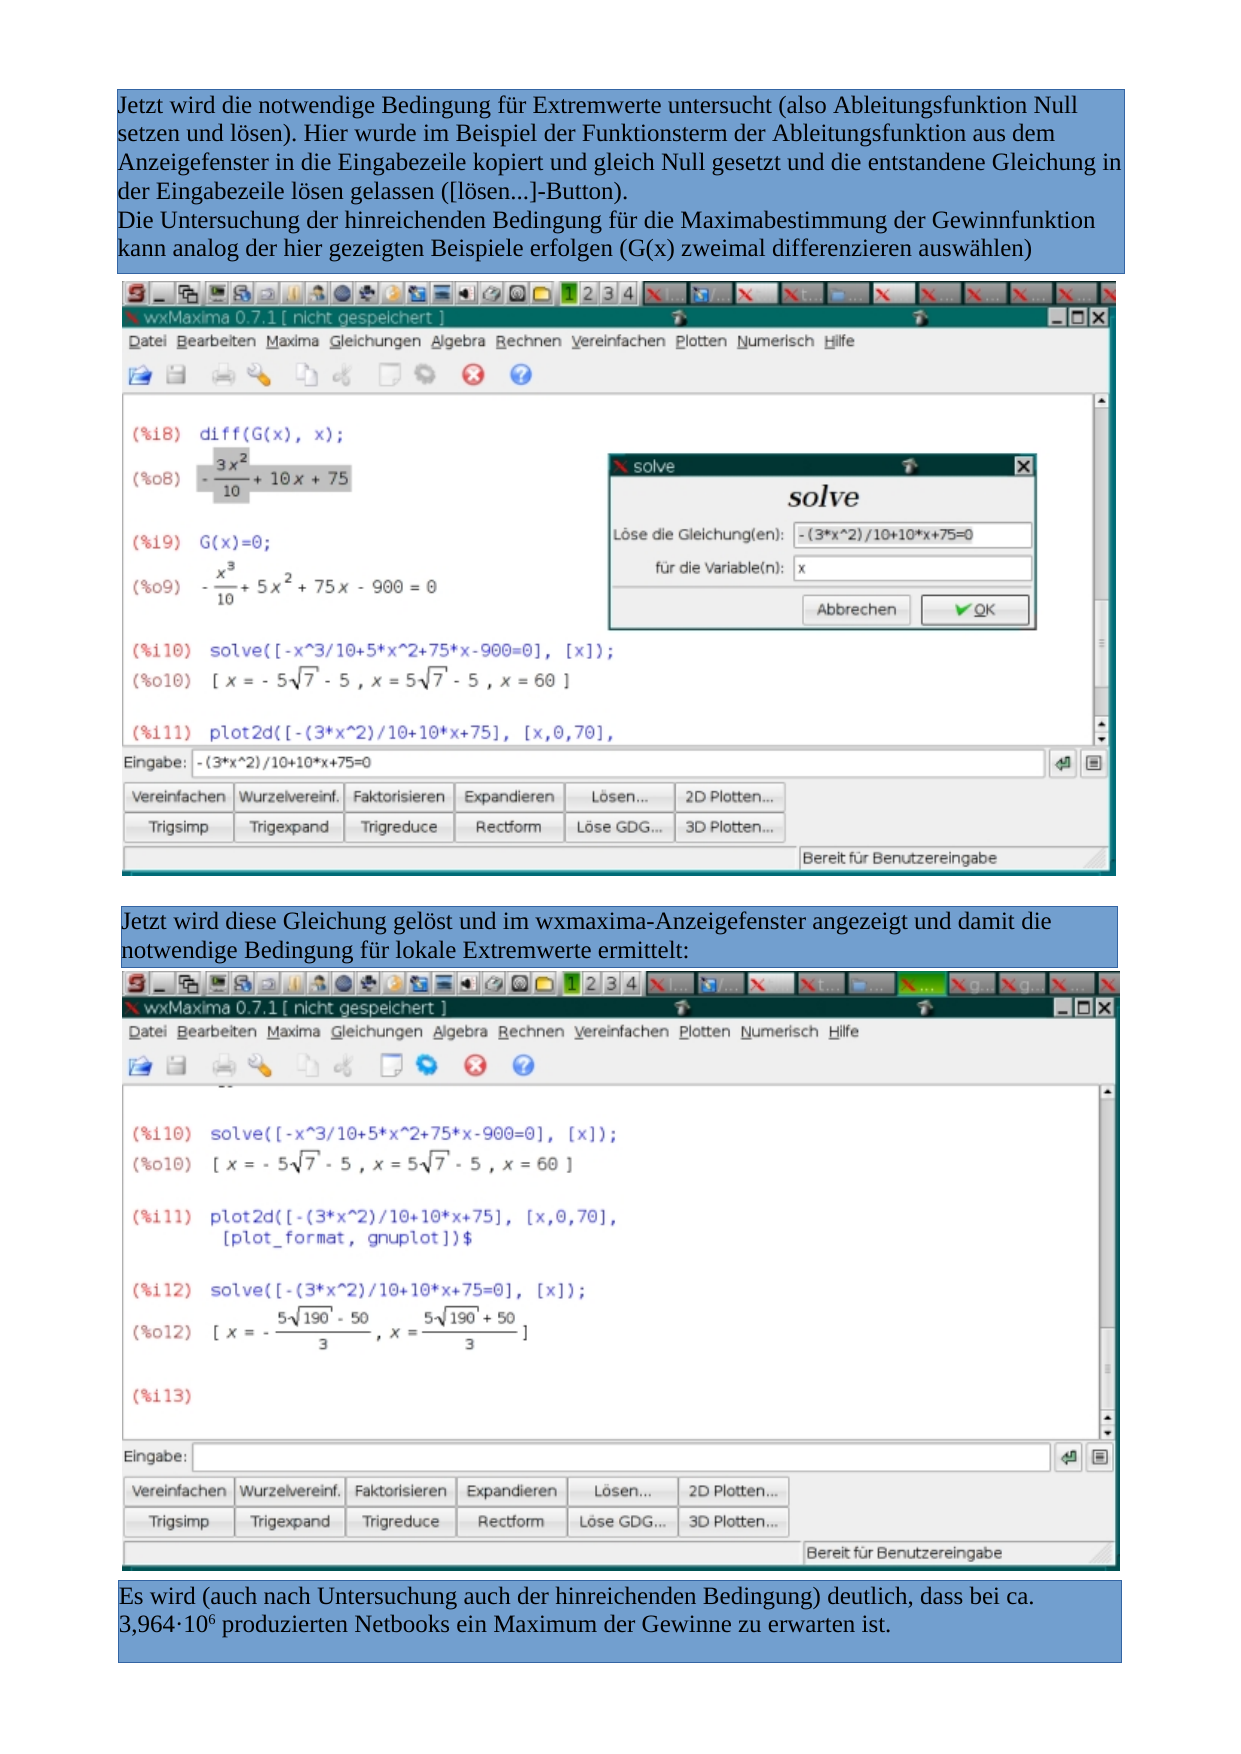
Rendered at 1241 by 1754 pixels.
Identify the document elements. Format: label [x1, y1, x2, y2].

picture [122, 971, 1120, 1571]
picture [122, 281, 1116, 876]
